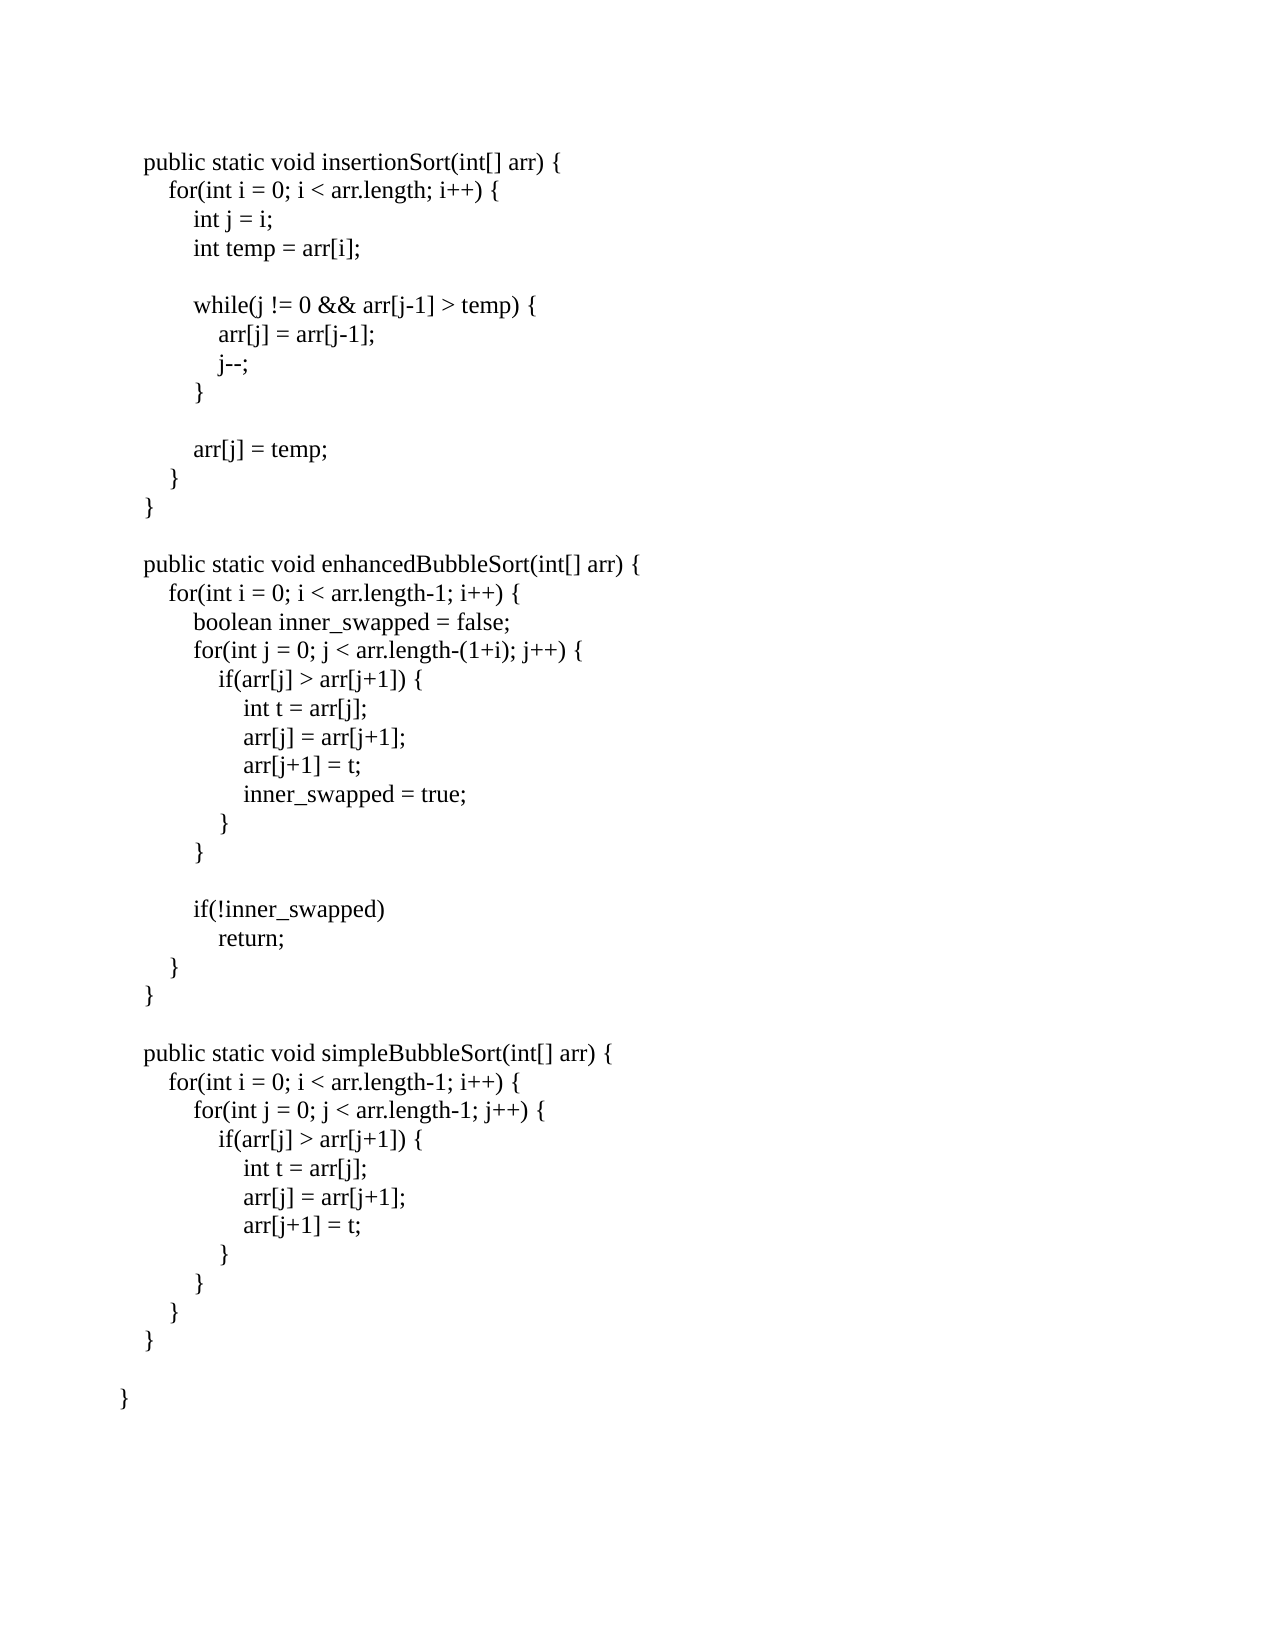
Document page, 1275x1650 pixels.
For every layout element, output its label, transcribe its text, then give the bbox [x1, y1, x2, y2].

text if(arr[j] > arr[j+1]) { [118, 664, 1157, 693]
text int j = i; [118, 204, 1157, 233]
text } [118, 981, 1157, 1009]
text arr[j] = arr[j-1]; [118, 319, 1157, 348]
text if(arr[j] > arr[j+1]) { [118, 1124, 1157, 1153]
text int t = arr[j]; [118, 1153, 1157, 1182]
text } [118, 1239, 1157, 1268]
text } [118, 1297, 1157, 1326]
text } [118, 837, 1157, 866]
text boolean inner_swapped = false; [118, 607, 1157, 636]
text arr[j+1] = t; [118, 1211, 1157, 1239]
text arr[j] = arr[j+1]; [118, 1182, 1157, 1211]
text for(int j = 0; j < arr.length-1; j++) { [118, 1096, 1157, 1124]
text } [118, 952, 1157, 981]
text } [118, 492, 1157, 521]
text arr[j] = temp; [118, 434, 1157, 463]
text for(int i = 0; i < arr.length-1; i++) { [118, 578, 1157, 607]
text int temp = arr[i]; [118, 233, 1157, 262]
text public static void insertionSort(int[] arr) { [118, 147, 1157, 176]
text for(int i = 0; i < arr.length; i++) { [118, 176, 1157, 204]
text j--; [118, 348, 1157, 377]
text arr[j] = arr[j+1]; [118, 722, 1157, 751]
text public static void enhancedBubbleSort(int[] arr) { [118, 549, 1157, 578]
text while(j != 0 && arr[j-1] > temp) { [118, 291, 1157, 319]
text } [118, 1268, 1157, 1297]
text inner_swapped = true; [118, 779, 1157, 808]
text public static void simpleBubbleSort(int[] arr) { [118, 1038, 1157, 1067]
text } [118, 1383, 1157, 1412]
text if(!inner_swapped) [118, 894, 1157, 923]
text return; [118, 923, 1157, 952]
text } [118, 808, 1157, 837]
text } [118, 463, 1157, 492]
text for(int j = 0; j < arr.length-(1+i); j++) { [118, 636, 1157, 664]
text arr[j+1] = t; [118, 751, 1157, 779]
text int t = arr[j]; [118, 693, 1157, 722]
text for(int i = 0; i < arr.length-1; i++) { [118, 1067, 1157, 1096]
text } [118, 377, 1157, 406]
text } [118, 1326, 1157, 1354]
